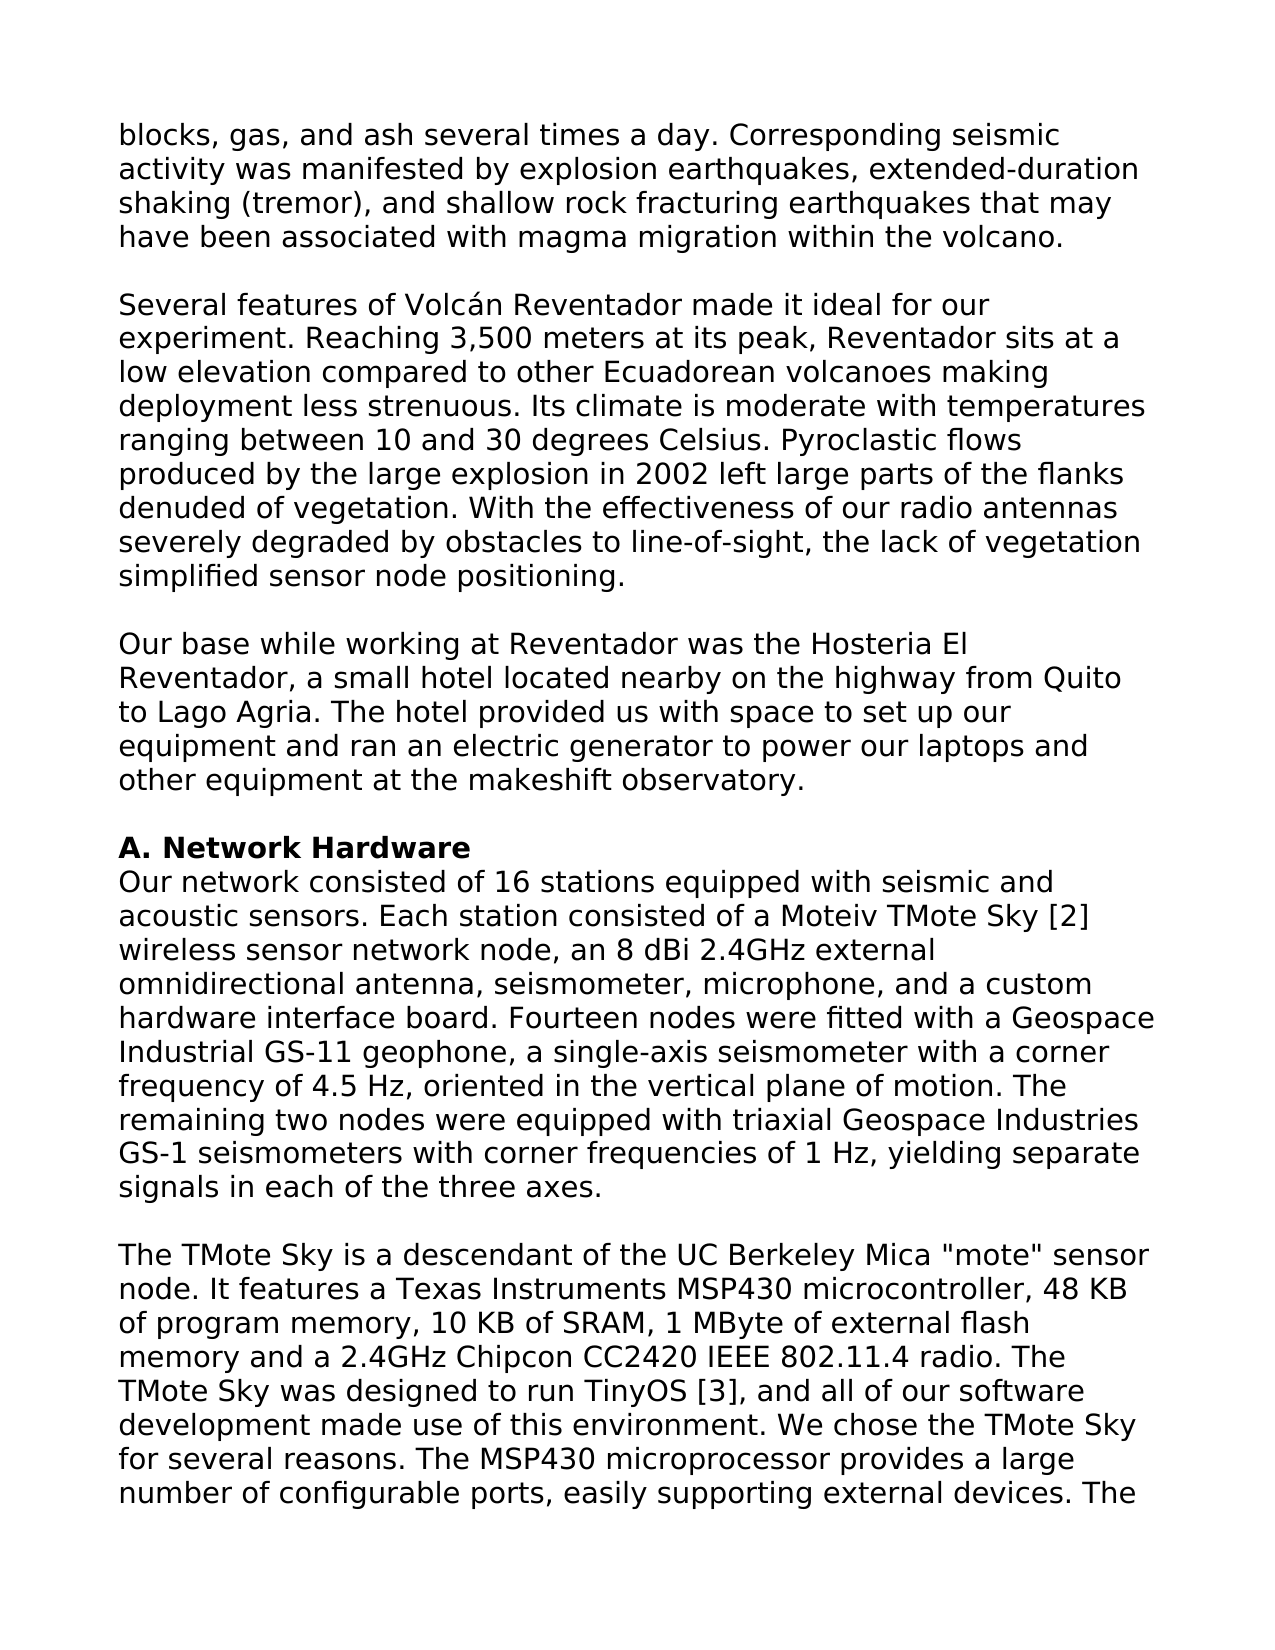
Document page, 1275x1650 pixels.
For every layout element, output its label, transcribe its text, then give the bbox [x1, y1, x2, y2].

text A. Network Hardware [118, 831, 1157, 865]
text Several features of Volcán Reventador made it ideal for our experiment. Reaching 3,500 meters at its peak, Reventador sits at a low elevation compared to other Ecuadorean volcanoes making deployment less strenuous. Its climate is moderate with temperatures ranging between 10 and 30 degrees Celsius. Pyroclastic flows produced by the large explosion in 2002 left large parts of the flanks denuded of vegetation. With the effectiveness of our radio antennas severely degraded by obstacles to line-of-sight, the lack of vegetation simplified sensor node positioning. [118, 288, 1157, 593]
text Our network consisted of 16 stations equipped with seismic and acoustic sensors. Each station consisted of a Moteiv TMote Sky [2] wireless sensor network node, an 8 dBi 2.4GHz external omnidirectional antenna, seismometer, microphone, and a custom hardware interface board. Fourteen nodes were fitted with a Geospace Industrial GS-11 geophone, a single-axis seismometer with a corner frequency of 4.5 Hz, oriented in the vertical plane of motion. The remaining two nodes were equipped with triaxial Geospace Industries GS-1 seismometers with corner frequencies of 1 Hz, yielding separate signals in each of the three axes. [118, 865, 1157, 1205]
text The TMote Sky is a descendant of the UC Berkeley Mica "mote" sensor node. It features a Texas Instruments MSP430 microcontroller, 48 KB of program memory, 10 KB of SRAM, 1 MByte of external flash memory and a 2.4GHz Chipcon CC2420 IEEE 802.11.4 radio. The TMote Sky was designed to run TinyOS [3], and all of our software development made use of this environment. We chose the TMote Sky for several reasons. The MSP430 microprocessor provides a large number of configurable ports, easily supporting external devices. The [118, 1239, 1157, 1510]
text blocks, gas, and ash several times a day. Corresponding seismic activity was manifested by explosion earthquakes, extended-duration shaking (tremor), and shallow rock fracturing earthquakes that may have been associated with magma migration within the volcano. [118, 118, 1157, 254]
text Our base while working at Reventador was the Hosteria El Reventador, a small hotel located nearby on the highway from Quito to Lago Agria. The hotel provided us with space to set up our equipment and ran an electric generator to power our laptops and other equipment at the makeshift observatory. [118, 627, 1157, 797]
